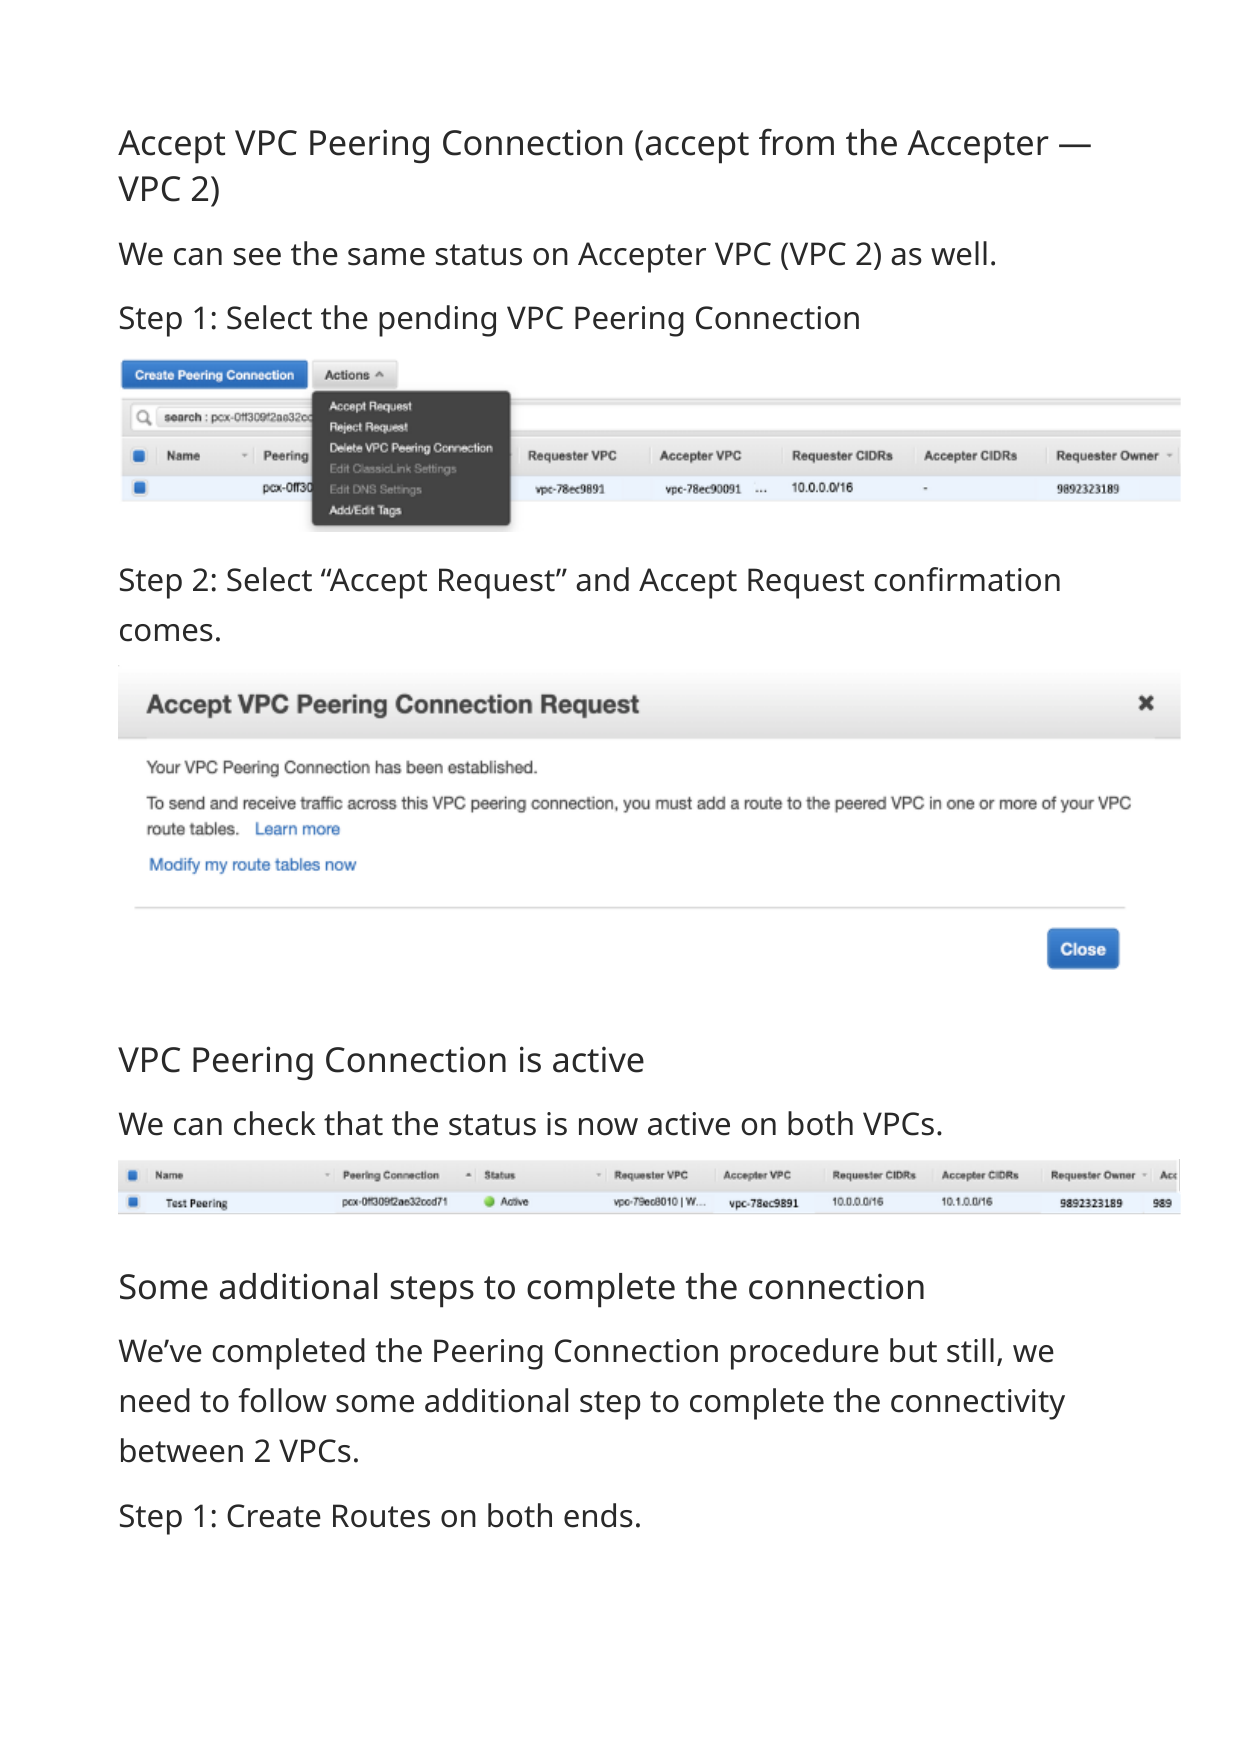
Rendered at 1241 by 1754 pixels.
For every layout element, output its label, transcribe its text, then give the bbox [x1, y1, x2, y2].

subtitle Accept VPC Peering Connection (accept from the Accepter — VPC 2) [118, 118, 1122, 212]
text We can see the same status on Accepter VPC (VPC 2) as well. [118, 224, 1122, 274]
text Step 1: Select the pending VPC Peering Connection [118, 289, 1122, 339]
picture [118, 353, 1181, 532]
subtitle VPC Peering Connection is active [118, 1036, 1122, 1082]
picture [118, 665, 1181, 992]
subtitle Some additional steps to complete the connection [118, 1263, 1122, 1309]
text We can check that the status is now active on both VPCs. [118, 1095, 1122, 1145]
text We’ve completed the Peering Connection procedure but still, we need to follow some additional step to complete the connectivity between 2 VPCs. [118, 1322, 1122, 1472]
text Step 2: Select “Accept Request” and Accept Request confirmation comes. [118, 551, 1122, 651]
text Step 1: Create Routes on both ends. [118, 1487, 1122, 1537]
picture [118, 1159, 1181, 1219]
